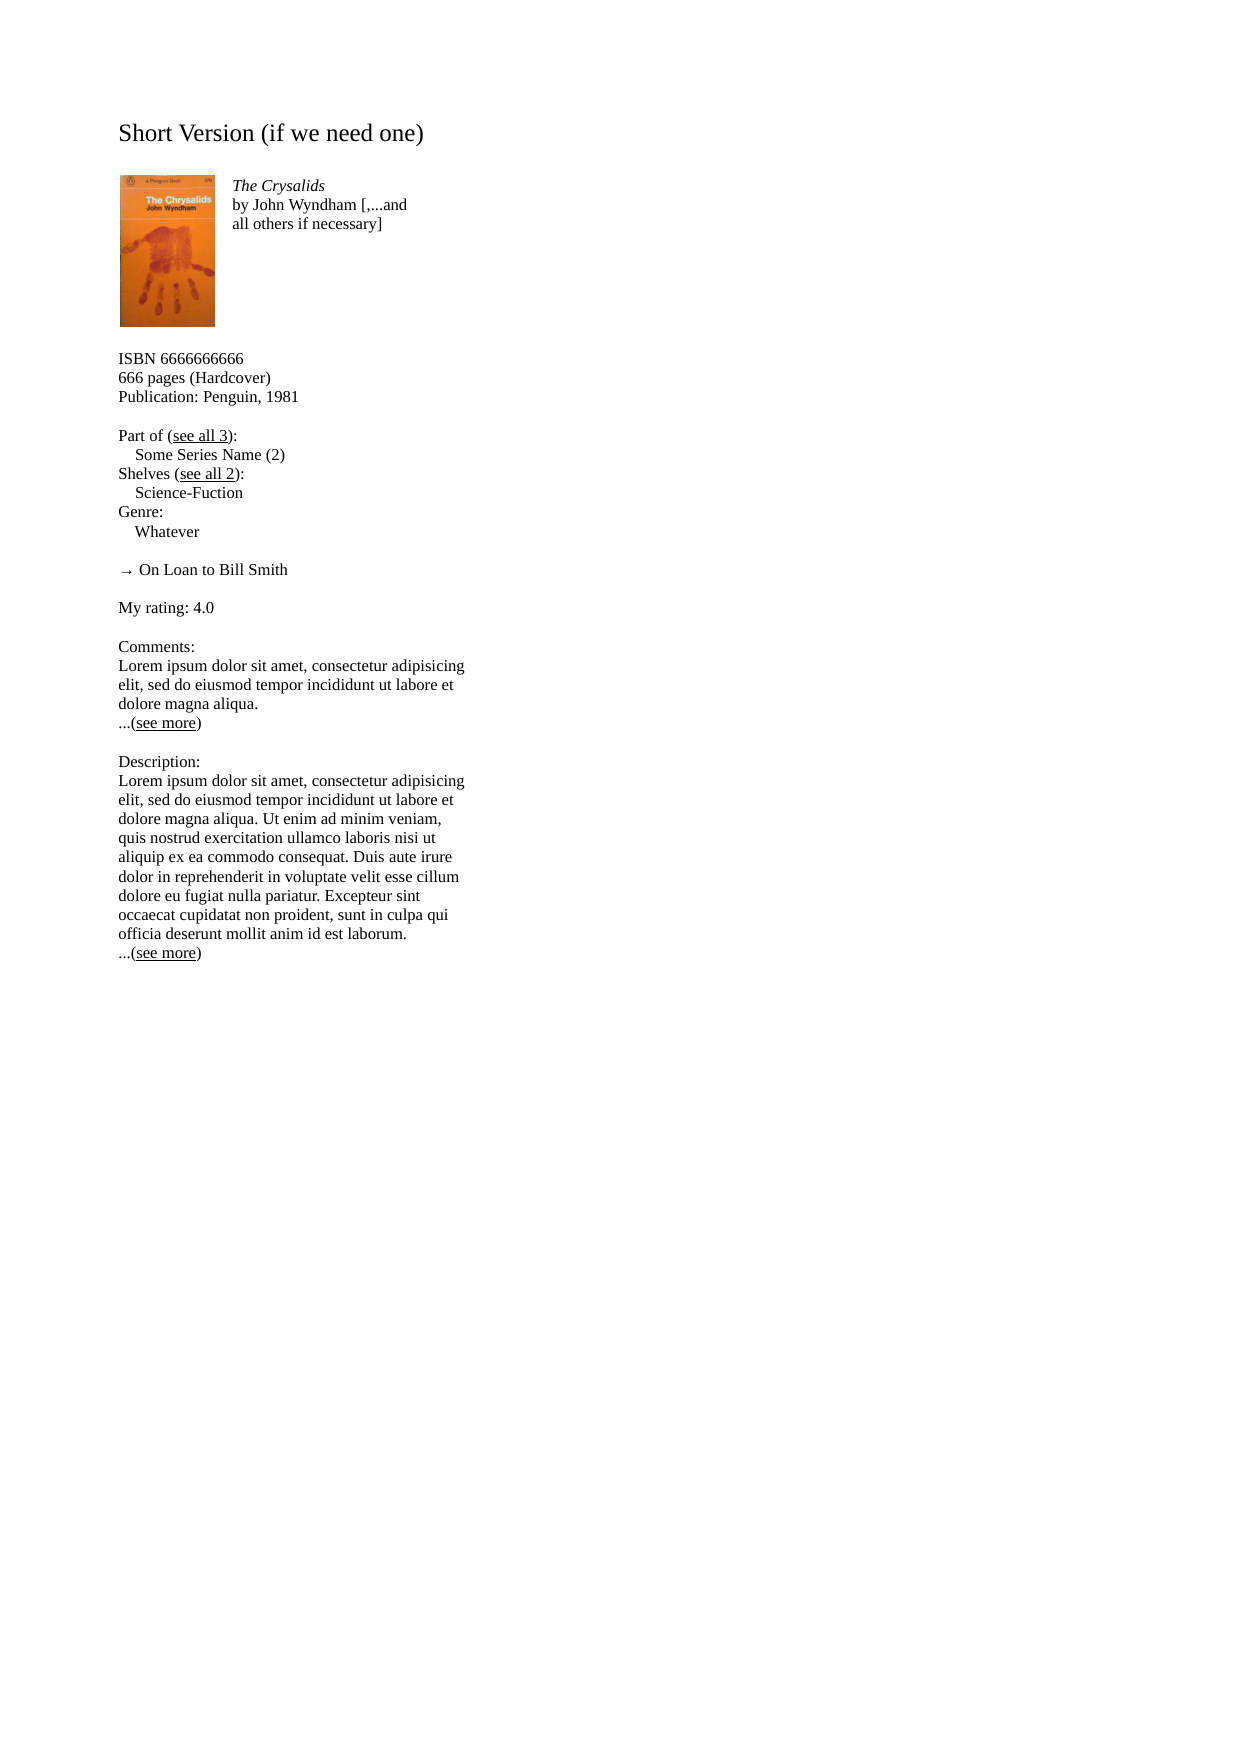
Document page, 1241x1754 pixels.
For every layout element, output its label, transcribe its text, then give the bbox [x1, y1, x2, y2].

text Part of (see all 3): [118, 426, 1122, 445]
picture [120, 175, 216, 327]
text ...(see more) [118, 713, 472, 732]
text Shelves (see all 2): [118, 464, 1122, 483]
text Some Series Name (2) [118, 445, 1122, 464]
text Lorem ipsum dolor sit amet, consectetur adipisicing elit, sed do eiusmod tempor incididunt ut labore et dolore magna aliqua. Ut enim ad minim veniam, quis nostrud exercitation ullamco laboris nisi ut aliquip ex ea commodo consequat. Duis aute irure dolor in reprehenderit in voluptate velit esse cillum dolore eu fugiat nulla pariatur. Excepteur sint occaecat cupidatat non proident, sunt in culpa qui officia deserunt mollit anim id est laborum. [118, 771, 472, 943]
text Publication: Penguin, 1981 [118, 387, 1122, 406]
text Whatever [118, 521, 1122, 541]
text Science-Fuction [118, 483, 1122, 502]
text ...(see more) [118, 943, 472, 962]
text The Crysalids by John Wyndham [,...and all others if necessary] [232, 176, 418, 233]
text Genre: [118, 502, 1122, 521]
text Description: [118, 751, 1122, 771]
text Lorem ipsum dolor sit amet, consectetur adipisicing elit, sed do eiusmod tempor incididunt ut labore et dolore magna aliqua. [118, 656, 472, 713]
text My rating: 4.0 [118, 598, 1122, 617]
text Comments: [118, 636, 1122, 656]
text → On Loan to Bill Smith [118, 560, 1122, 579]
text ISBN 6666666666 666 pages (Hardcover) [118, 349, 1121, 387]
